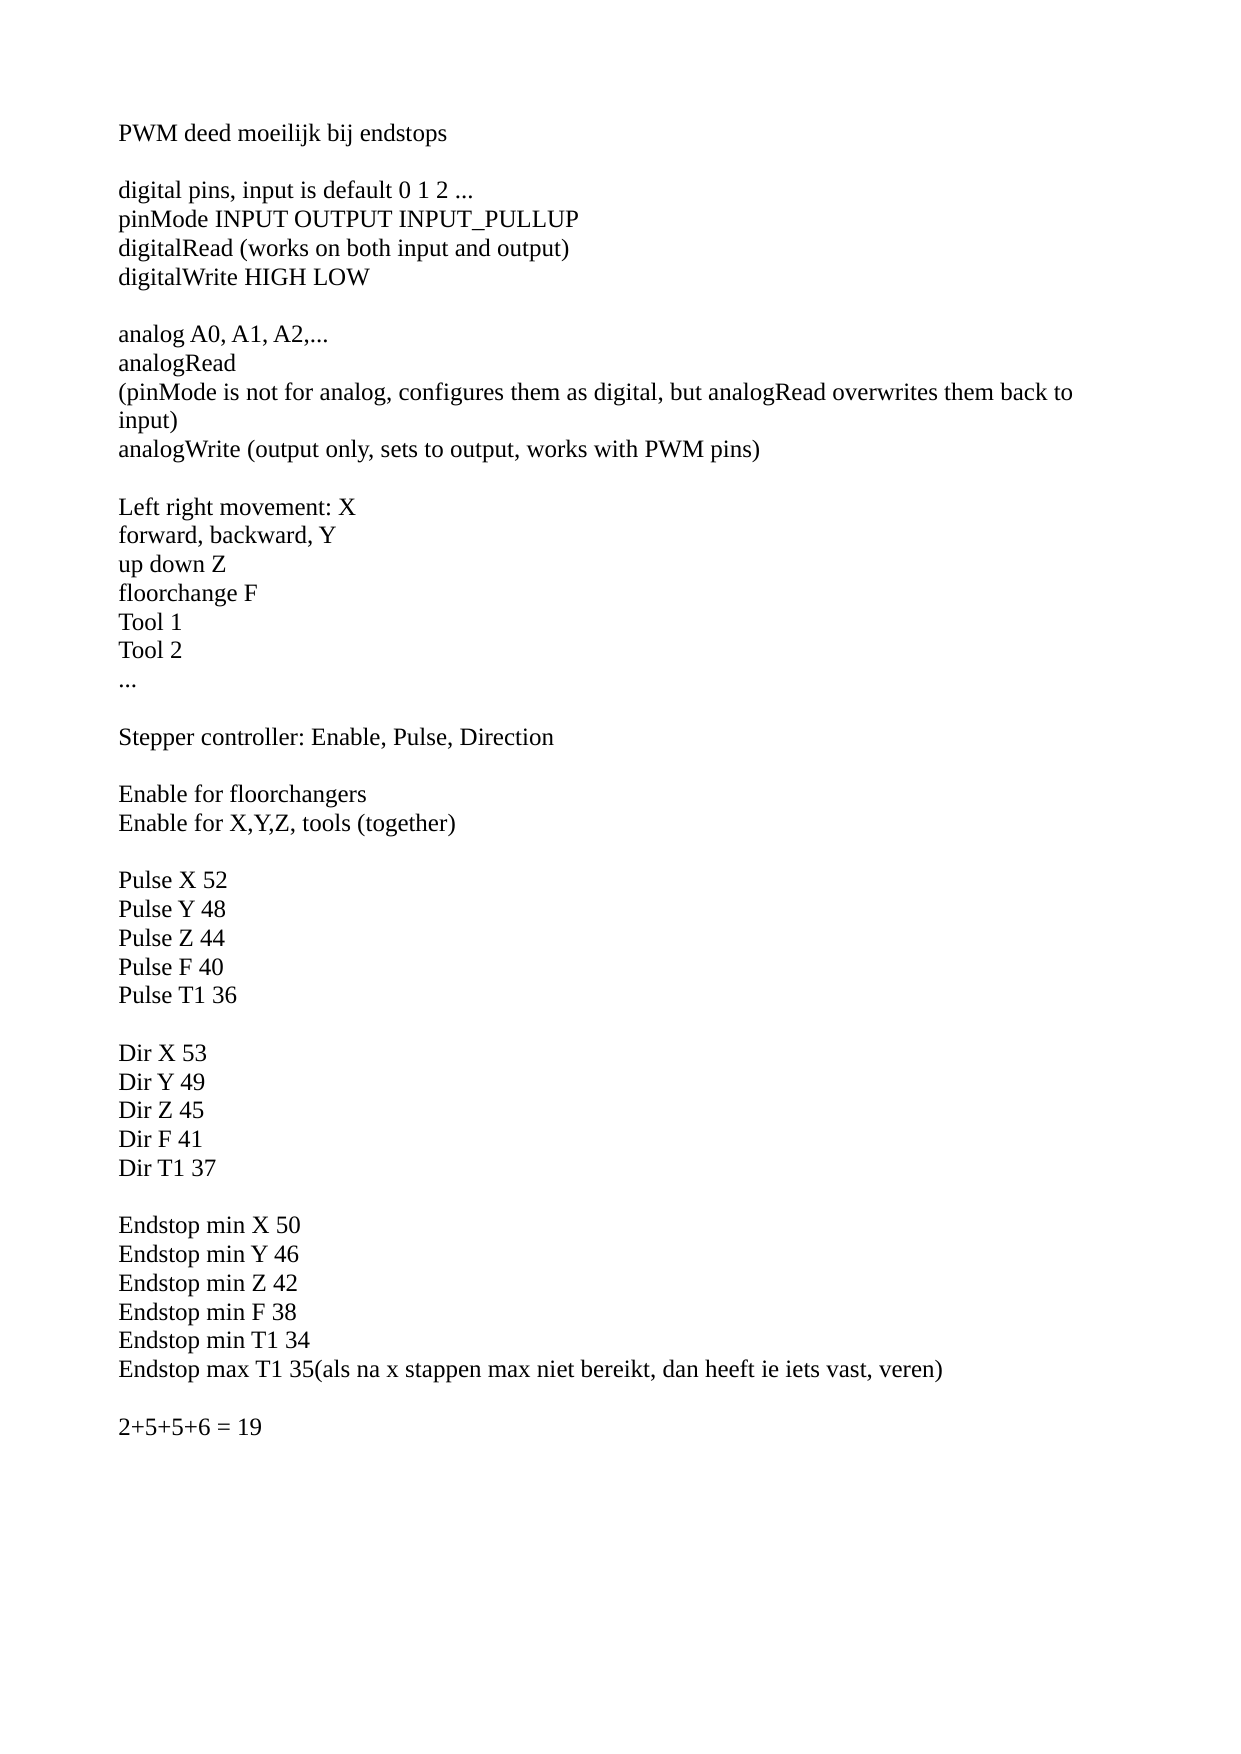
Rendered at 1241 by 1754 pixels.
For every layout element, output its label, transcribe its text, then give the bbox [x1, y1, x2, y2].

text Dir Z 45 [118, 1096, 1122, 1124]
text Dir X 53 [118, 1038, 1122, 1067]
text Endstop min F 38 [118, 1297, 1122, 1326]
text Pulse Z 44 [118, 923, 1122, 952]
text Dir T1 37 [118, 1153, 1122, 1182]
text 2+5+5+6 = 19 [118, 1412, 1122, 1441]
text analogRead [118, 348, 1122, 377]
text digitalRead (works on both input and output) [118, 233, 1122, 262]
text Dir Y 49 [118, 1067, 1122, 1096]
text Pulse T1 36 [118, 981, 1122, 1009]
text Pulse F 40 [118, 952, 1122, 981]
text Endstop min Z 42 [118, 1268, 1122, 1297]
text Enable for X,Y,Z, tools (together) [118, 808, 1122, 837]
text analogWrite (output only, sets to output, works with PWM pins) [118, 434, 1122, 463]
text PWM deed moeilijk bij endstops [118, 118, 1122, 147]
text Endstop min Y 46 [118, 1239, 1122, 1268]
text Tool 1 [118, 607, 1122, 636]
text digital pins, input is default 0 1 2 ... [118, 176, 1122, 204]
text ... [118, 664, 1122, 693]
text (pinMode is not for analog, configures them as digital, but analogRead overwrites them back to input) [118, 377, 1122, 434]
text pinMode INPUT OUTPUT INPUT_PULLUP [118, 204, 1122, 233]
text Endstop max T1 35(als na x stappen max niet bereikt, dan heeft ie iets vast, veren) [118, 1354, 1122, 1383]
text Stepper controller: Enable, Pulse, Direction [118, 722, 1122, 751]
text Tool 2 [118, 636, 1122, 664]
text Pulse Y 48 [118, 894, 1122, 923]
text floorchange F [118, 578, 1122, 607]
text Enable for floorchangers [118, 779, 1122, 808]
text Endstop min X 50 [118, 1211, 1122, 1239]
text up down Z [118, 549, 1122, 578]
text analog A0, A1, A2,... [118, 319, 1122, 348]
text Pulse X 52 [118, 866, 1122, 894]
text forward, backward, Y [118, 521, 1122, 549]
text Endstop min T1 34 [118, 1326, 1122, 1354]
text Dir F 41 [118, 1124, 1122, 1153]
text digitalWrite HIGH LOW [118, 262, 1122, 291]
text Left right movement: X [118, 492, 1122, 521]
